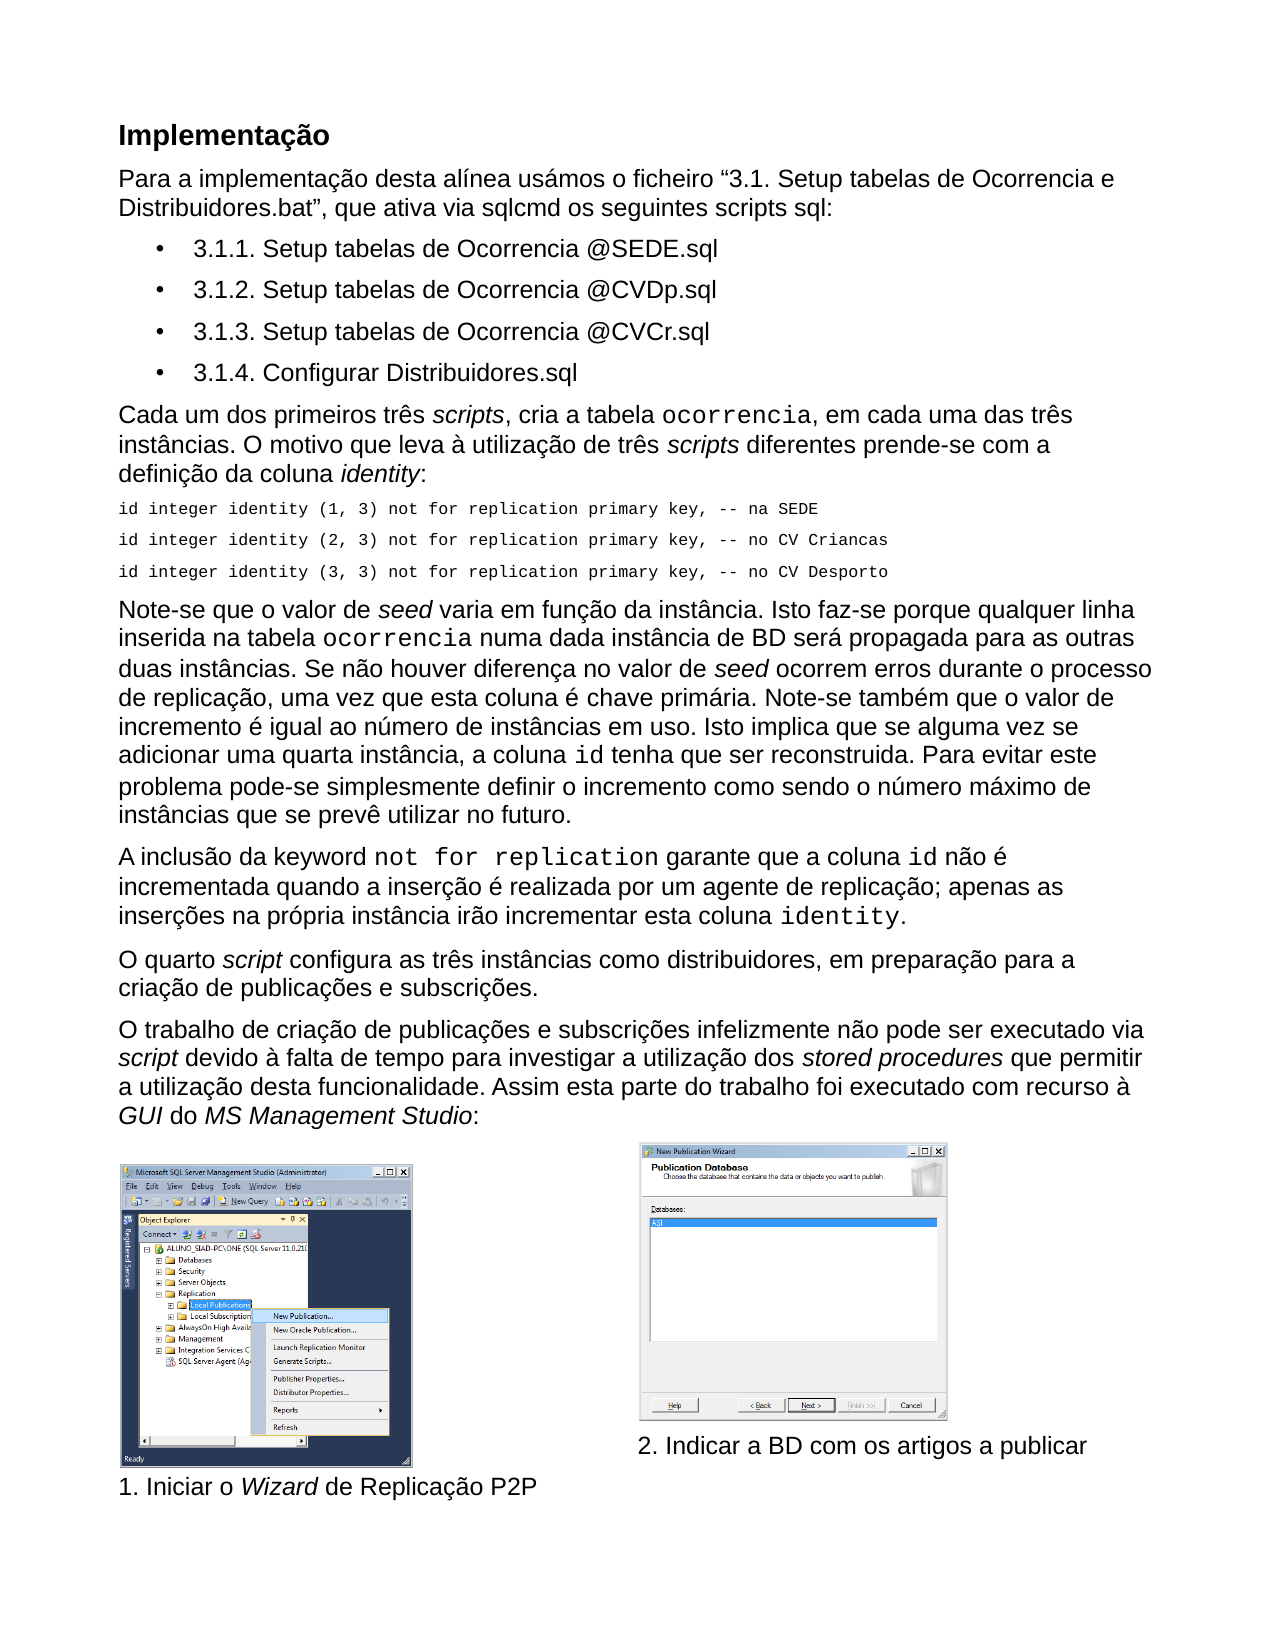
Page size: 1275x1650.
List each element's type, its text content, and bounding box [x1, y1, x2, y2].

text id integer identity (2, 3) not for replication primary key, -- no CV Criancas [118, 532, 1157, 551]
list 3.1.3. Setup tabelas de Ocorrencia @CVCr.sql [156, 317, 1157, 346]
text Cada um dos primeiros três scripts, cria a tabela ocorrencia, em cada uma das três instâncias. O motivo que leva à utilização de três scripts diferentes prende-se com a definição da coluna identity: [118, 399, 1157, 488]
text id integer identity (3, 3) not for replication primary key, -- no CV Desporto [118, 563, 1157, 582]
text 2. Indicar a BD com os artigos a publicar [637, 1431, 1157, 1459]
picture [639, 1142, 948, 1421]
subtitle Implementação [118, 118, 1157, 152]
list 3.1.2. Setup tabelas de Ocorrencia @CVDp.sql [156, 276, 1157, 304]
text O trabalho de criação de publicações e subscrições infelizmente não pode ser executado via script devido à falta de tempo para investigar a utilização dos stored procedures que permitir a utilização desta funcionalidade. Assim esta parte do trabalho foi executado com recurso à GUI do MS Management Studio: [118, 1014, 1157, 1129]
text A inclusão da keyword not for replication garante que a coluna id não é incrementada quando a inserção é realizada por um agente de replicação; apenas as inserções na própria instância irão incrementar esta coluna identity. [118, 841, 1157, 932]
text 1. Iniciar o Wizard de Replicação P2P [118, 1472, 637, 1529]
text Para a implementação desta alínea usámos o ficheiro “3.1. Setup tabelas de Ocorrencia e Distribuidores.bat”, que ativa via sqlcmd os seguintes scripts sql: [118, 164, 1157, 222]
picture [120, 1164, 413, 1468]
text O quarto script configura as três instâncias como distribuidores, em preparação para a criação de publicações e subscrições. [118, 944, 1157, 1002]
list 3.1.4. Configurar Distribuidores.sql [156, 358, 1157, 387]
list 3.1.1. Setup tabelas de Ocorrencia @SEDE.sql [156, 234, 1157, 263]
text Note-se que o valor de seed varia em função da instância. Isto faz-se porque qualquer linha inserida na tabela ocorrencia numa dada instância de BD será propagada para as outras duas instâncias. Se não houver diferença no valor de seed ocorrem erros durante o processo de replicação, uma vez que esta coluna é chave primária. Note-se também que o valor de incremento é igual ao número de instâncias em uso. Isto implica que se alguma vez se adicionar uma quarta instância, a coluna id tenha que ser reconstruida. Para evitar este problema pode-se simplesmente definir o incremento como sendo o número máximo de instâncias que se prevê utilizar no futuro. [118, 594, 1157, 829]
text id integer identity (1, 3) not for replication primary key, -- na SEDE [118, 501, 1157, 519]
